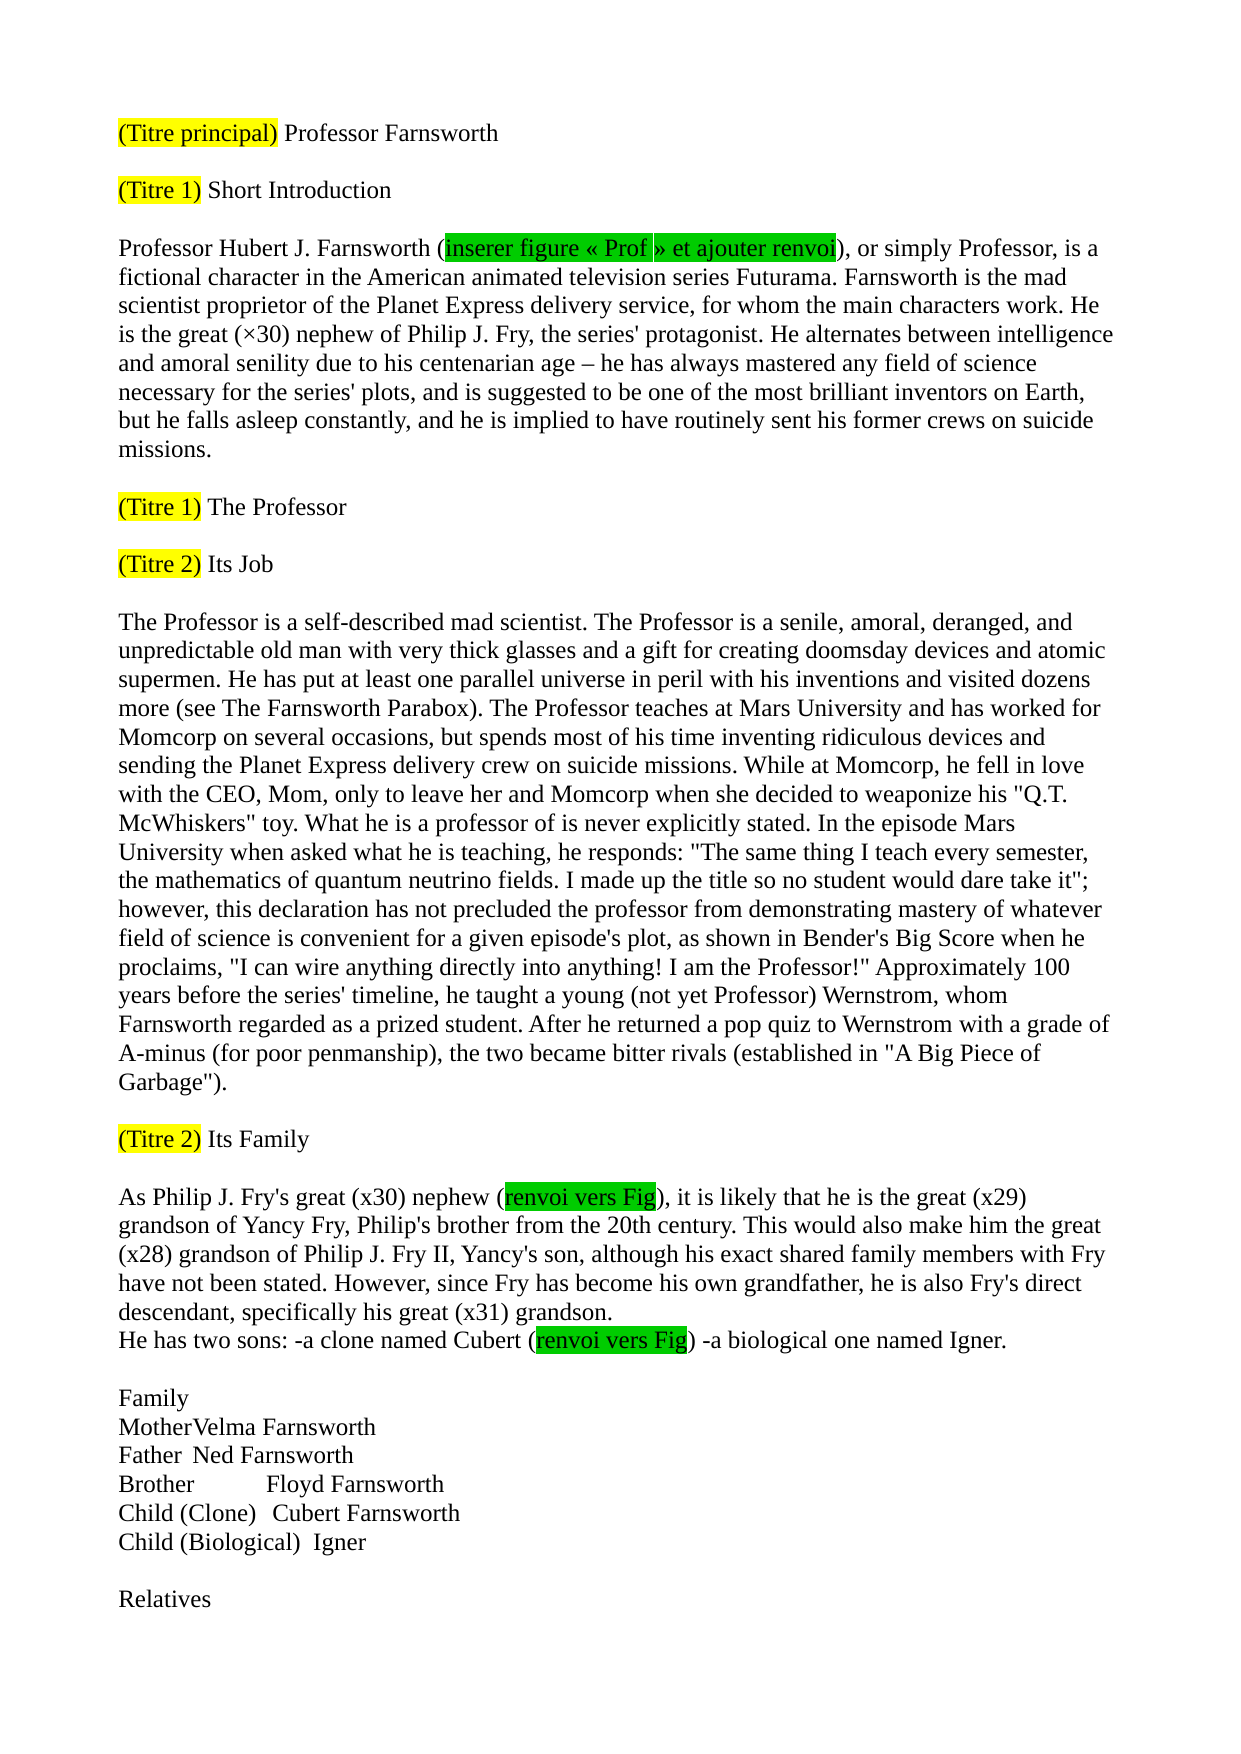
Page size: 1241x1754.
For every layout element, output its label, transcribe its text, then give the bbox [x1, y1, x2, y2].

text (Titre 1) Short Introduction [118, 176, 1122, 204]
text Father Ned Farnsworth [118, 1441, 1122, 1469]
text (Titre 1) The Professor [118, 492, 1122, 521]
text The Professor is a self-described mad scientist. The Professor is a senile, amoral, deranged, and unpredictable old man with very thick glasses and a gift for creating doomsday devices and atomic supermen. He has put at least one parallel universe in peril with his inventions and visited dozens more (see The Farnsworth Parabox). The Professor teaches at Mars University and has worked for Momcorp on several occasions, but spends most of his time inventing ridiculous devices and sending the Planet Express delivery crew on suicide missions. While at Momcorp, he fell in love with the CEO, Mom, only to leave her and Momcorp when she decided to weaponize his "Q.T. McWhiskers" toy. What he is a professor of is never explicitly stated. In the episode Mars University when asked what he is teaching, he responds: "The same thing I teach every semester, the mathematics of quantum neutrino fields. I made up the title so no student would dare take it"; however, this declaration has not precluded the professor from demonstrating mastery of whatever field of science is convenient for a given episode's plot, as shown in Bender's Big Score when he proclaims, "I can wire anything directly into anything! I am the Professor!" Approximately 100 years before the series' timeline, he taught a young (not yet Professor) Wernstrom, whom Farnsworth regarded as a prized student. After he returned a pop quiz to Wernstrom with a grade of A-minus (for poor penmanship), the two became bitter rivals (established in "A Big Piece of Garbage"). [118, 607, 1122, 1096]
text He has two sons: -a clone named Cubert (renvoi vers Fig) -a biological one named Igner. [118, 1326, 1122, 1354]
text (Titre principal) Professor Farnsworth [118, 118, 1122, 147]
text Child (Clone) Cubert Farnsworth [118, 1498, 1122, 1527]
text Family [118, 1383, 1122, 1412]
text (Titre 2) Its Job [118, 549, 1122, 578]
text As Philip J. Fry's great (x30) nephew (renvoi vers Fig), it is likely that he is the great (x29) grandson of Yancy Fry, Philip's brother from the 20th century. This would also make him the great (x28) grandson of Philip J. Fry II, Yancy's son, although his exact shared family members with Fry have not been stated. However, since Fry has become his own grandfather, he is also Fry's direct descendant, specifically his great (x31) grandson. [118, 1182, 1122, 1326]
text Relatives [118, 1584, 1122, 1613]
text Child (Biological) Igner [118, 1527, 1122, 1556]
text Professor Hubert J. Farnsworth (inserer figure « Prof » et ajouter renvoi), or simply Professor, is a fictional character in the American animated television series Futurama. Farnsworth is the mad scientist proprietor of the Planet Express delivery service, for whom the main characters work. He is the great (×30) nephew of Philip J. Fry, the series' protagonist. He alternates between intelligence and amoral senility due to his centenarian age – he has always mastered any field of science necessary for the series' plots, and is suggested to be one of the most brilliant inventors on Earth, but he falls asleep constantly, and he is implied to have routinely sent his former crews on suicide missions. [118, 233, 1122, 463]
text Mother Velma Farnsworth [118, 1412, 1122, 1441]
text Brother Floyd Farnsworth [118, 1469, 1122, 1498]
text (Titre 2) Its Family [118, 1124, 1122, 1153]
